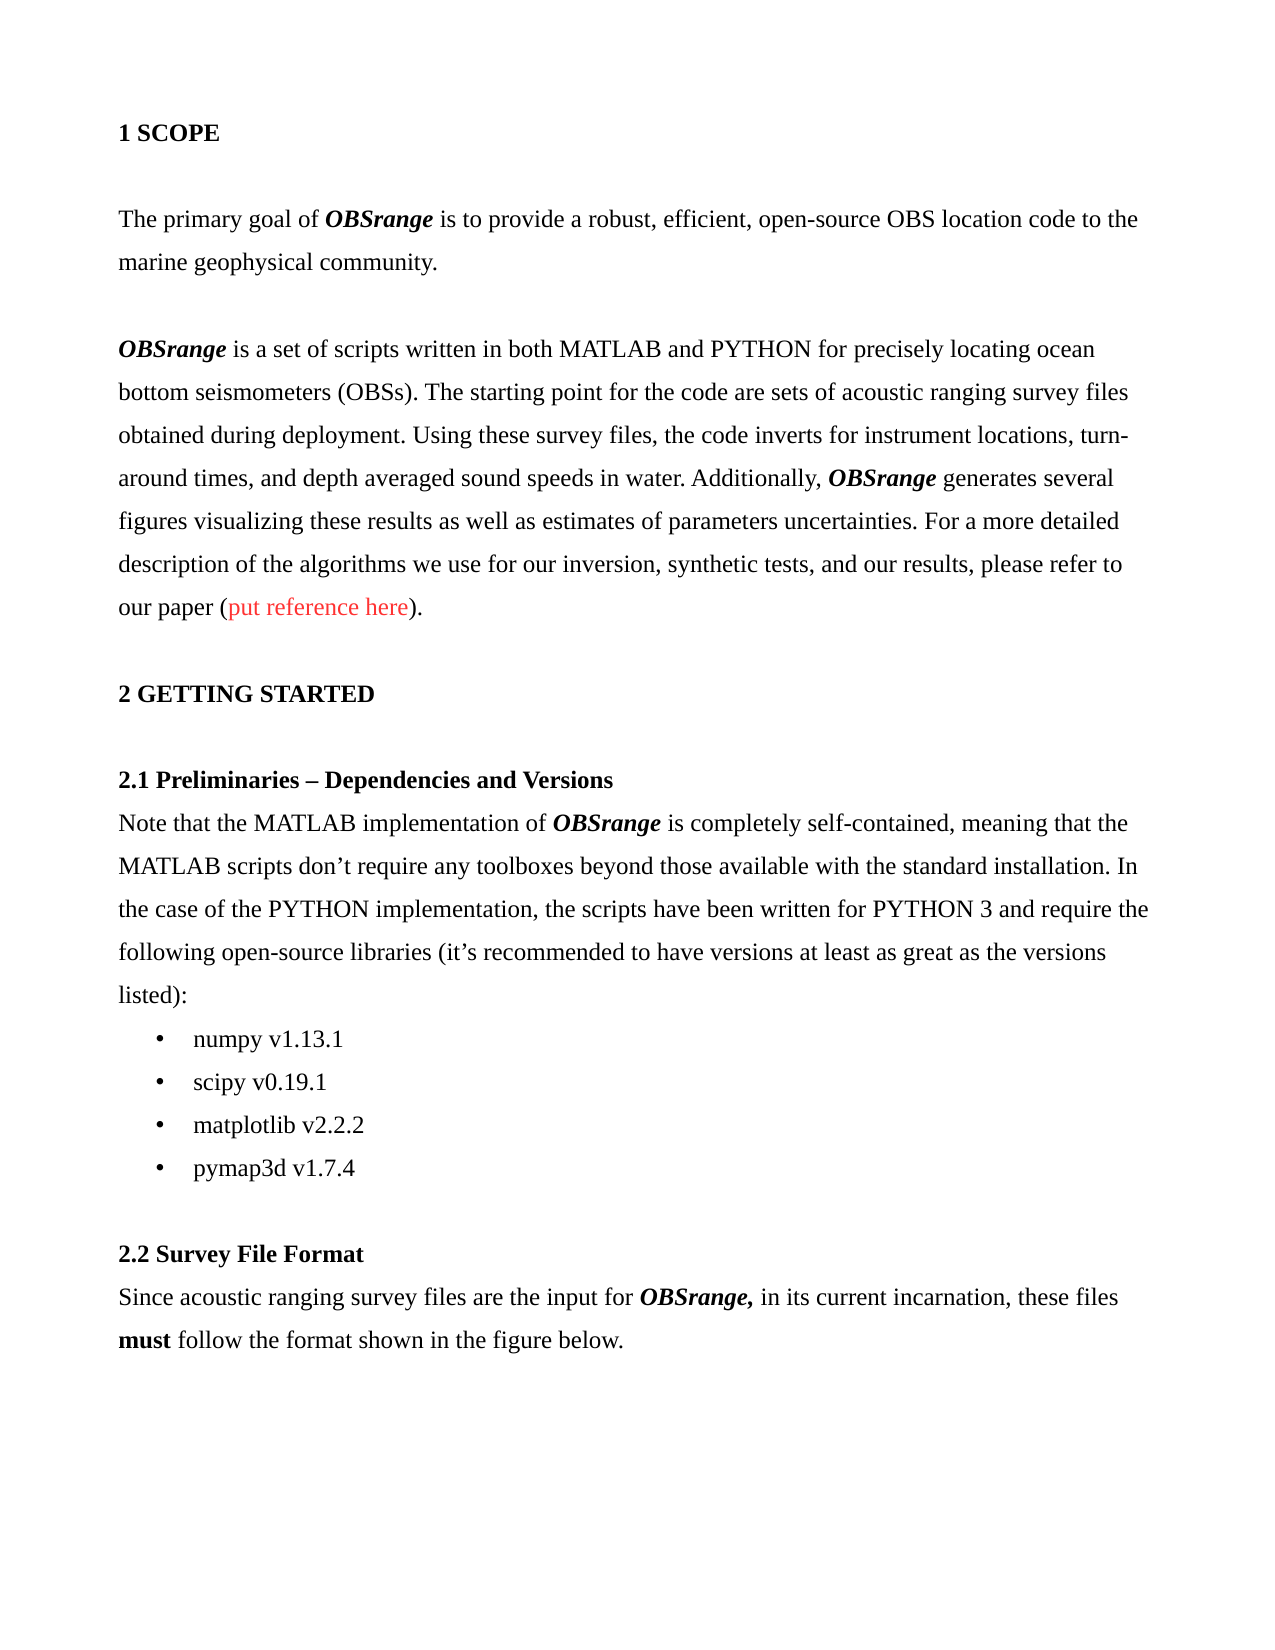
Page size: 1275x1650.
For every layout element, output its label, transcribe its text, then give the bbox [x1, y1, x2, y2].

list pymap3d v1.7.4 [156, 1153, 1157, 1182]
text The primary goal of OBSrange is to provide a robust, efficient, open-source OBS location code to the marine geophysical community. [118, 204, 1157, 276]
list numpy v1.13.1 [156, 1024, 1157, 1052]
text 1 SCOPE [118, 118, 1157, 147]
text Note that the MATLAB implementation of OBSrange is completely self-contained, meaning that the MATLAB scripts don’t require any toolboxes beyond those available with the standard installation. In the case of the PYTHON implementation, the scripts have been written for PYTHON 3 and require the following open-source libraries (it’s recommended to have versions at least as great as the versions listed): [118, 808, 1157, 1009]
text 2.2 Survey File Format [118, 1239, 1157, 1268]
text 2.1 Preliminaries – Dependencies and Versions [118, 765, 1157, 794]
text OBSrange is a set of scripts written in both MATLAB and PYTHON for precisely locating ocean bottom seismometers (OBSs). The starting point for the code are sets of acoustic ranging survey files obtained during deployment. Using these survey files, the code inverts for instrument locations, turn-around times, and depth averaged sound speeds in water. Additionally, OBSrange generates several figures visualizing these results as well as estimates of parameters uncertainties. For a more detailed description of the algorithms we use for our inversion, synthetic tests, and our results, please refer to our paper (put reference here). [118, 334, 1157, 621]
list scipy v0.19.1 [156, 1067, 1157, 1096]
text 2 GETTING STARTED [118, 679, 1157, 707]
list matplotlib v2.2.2 [156, 1110, 1157, 1139]
text Since acoustic ranging survey files are the input for OBSrange, in its current incarnation, these files must follow the format shown in the figure below. [118, 1282, 1157, 1354]
